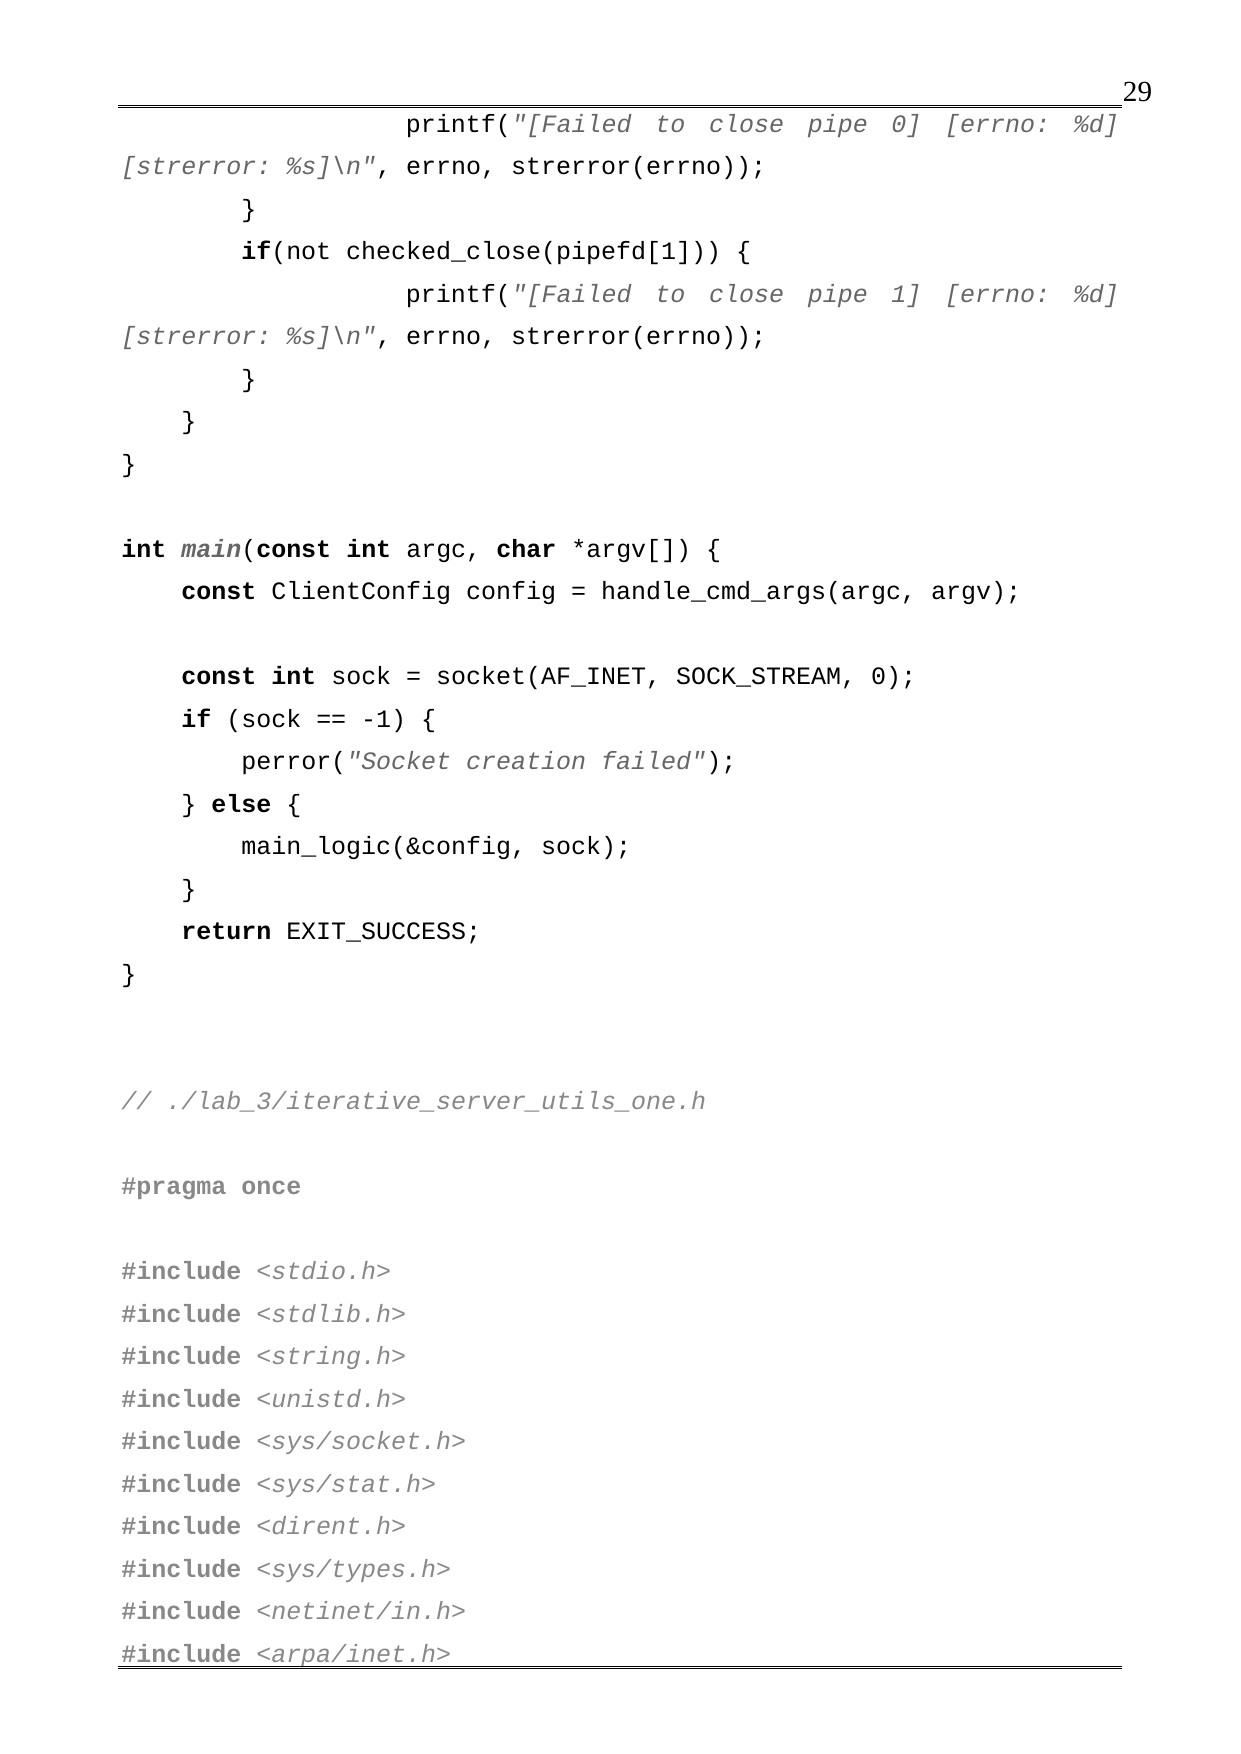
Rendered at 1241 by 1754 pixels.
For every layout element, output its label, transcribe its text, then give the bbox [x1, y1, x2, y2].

text // ./lab_3/iterative_server_utils_one.h [118, 1083, 1122, 1117]
text #include <arpa/inet.h> [118, 1635, 1122, 1666]
text #include <string.h> [118, 1338, 1122, 1372]
text } [118, 360, 1122, 394]
text } [118, 403, 1122, 437]
text const int sock = socket(AF_INET, SOCK_STREAM, 0); [118, 658, 1122, 692]
text } [118, 870, 1122, 904]
text #pragma once [118, 1168, 1122, 1202]
text if (sock == -1) { [118, 700, 1122, 734]
text int main(const int argc, char *argv[]) { [118, 530, 1122, 564]
text #include <sys/types.h> [118, 1550, 1122, 1584]
text #include <stdlib.h> [118, 1295, 1122, 1329]
text #include <sys/stat.h> [118, 1465, 1122, 1499]
text printf("[Failed to close pipe 1] [errno: %d] [strerror: %s]\n", errno, strerror(errno)); [118, 275, 1122, 352]
text #include <unistd.h> [118, 1380, 1122, 1414]
text } [118, 190, 1122, 224]
text printf("[Failed to close pipe 0] [errno: %d] [strerror: %s]\n", errno, strerror(errno)); [118, 108, 1122, 182]
text #include <netinet/in.h> [118, 1593, 1122, 1627]
text } [118, 955, 1122, 989]
text } [118, 445, 1122, 479]
text const ClientConfig config = handle_cmd_args(argc, argv); [118, 573, 1122, 607]
text #include <dirent.h> [118, 1508, 1122, 1542]
text } else { [118, 785, 1122, 819]
text #include <stdio.h> [118, 1253, 1122, 1287]
text return EXIT_SUCCESS; [118, 913, 1122, 947]
text #include <sys/socket.h> [118, 1423, 1122, 1457]
text main_logic(&config, sock); [118, 828, 1122, 862]
text perror("Socket creation failed"); [118, 743, 1122, 777]
text if(not checked_close(pipefd[1])) { [118, 233, 1122, 267]
